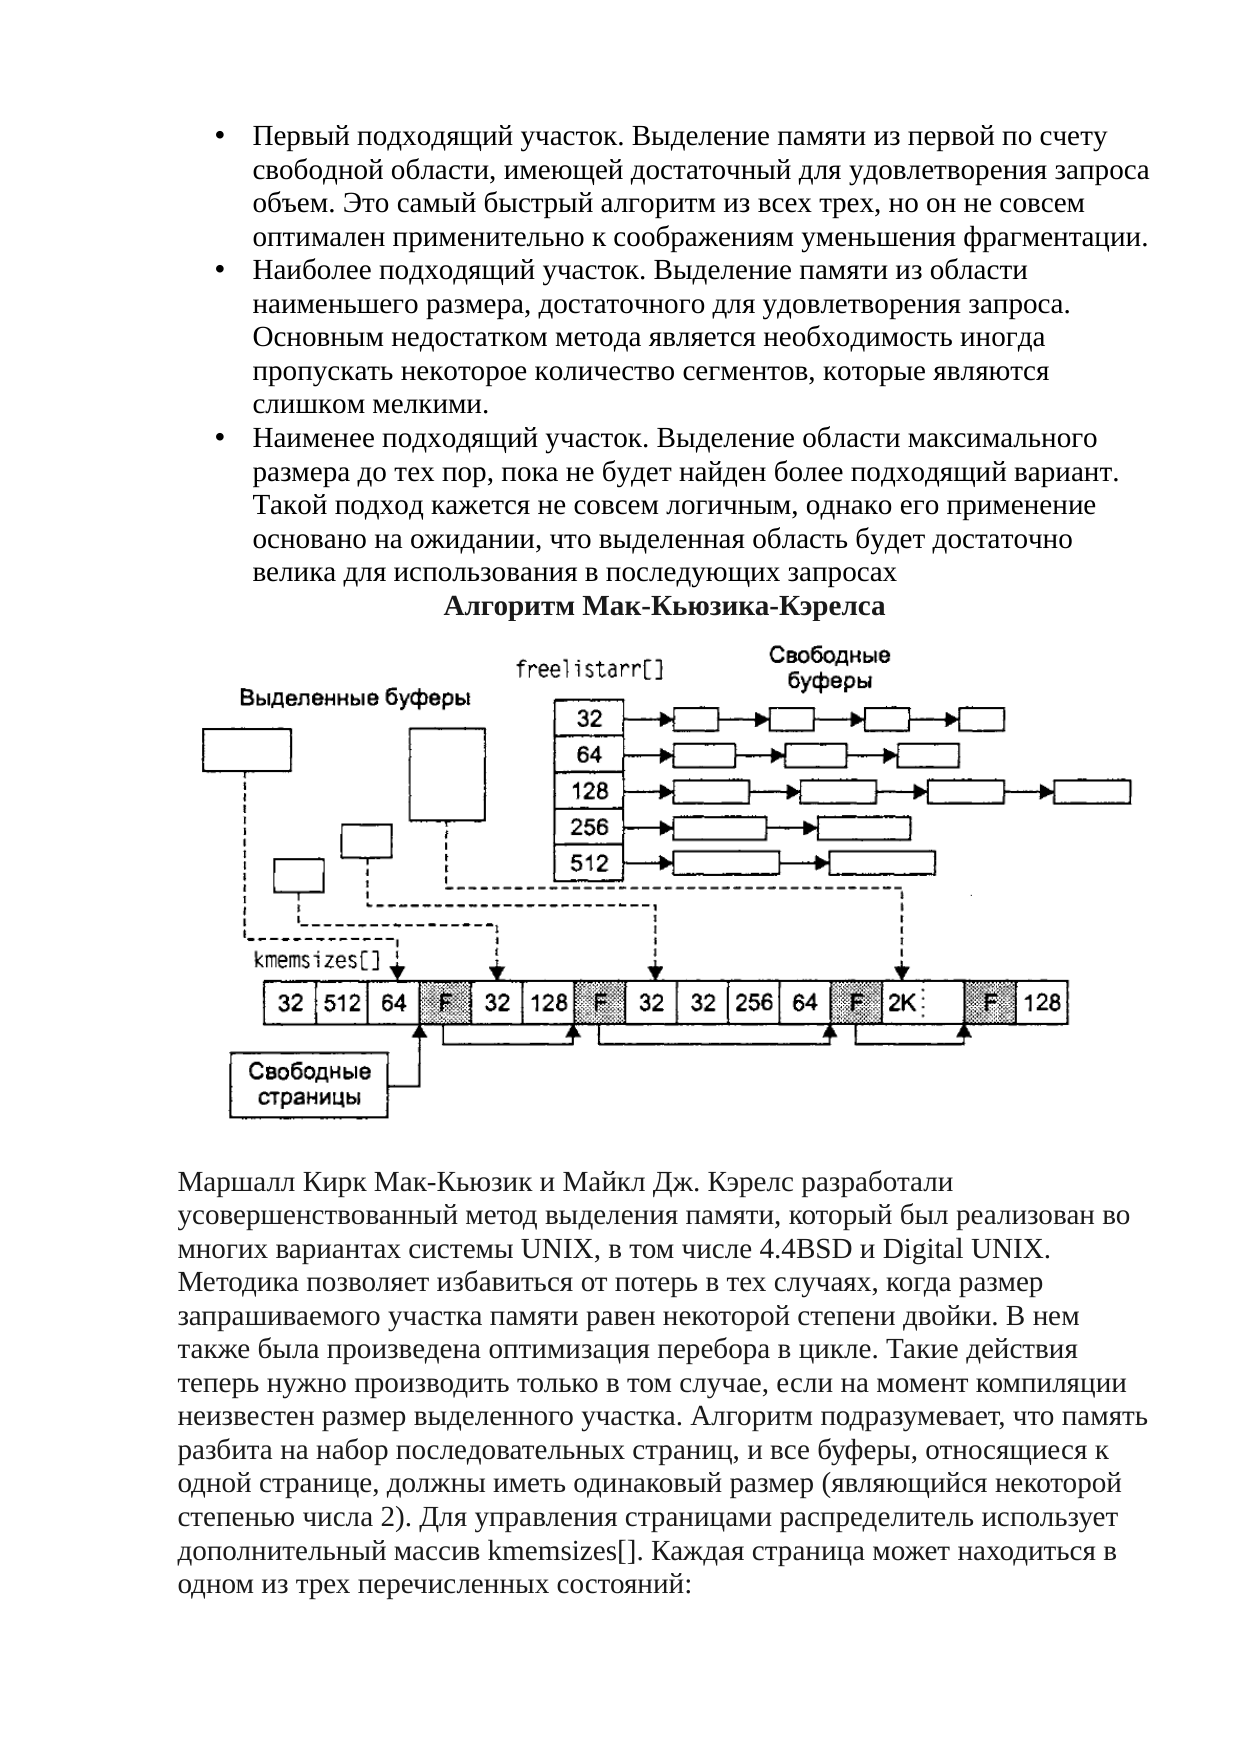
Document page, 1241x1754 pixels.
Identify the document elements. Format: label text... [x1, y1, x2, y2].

list Наименее подходящий участок. Выделение области максимального размера до тех пор, пока не будет найден более подходящий вариант. Такой подход кажется не совсем логичным, однако его применение основано на ожидании, что выделенная область будет достаточно велика для использования в последующих запросах [215, 420, 1152, 588]
list Маршалл Кирк Мак-Кьюзик и Майкл Дж. Кэрелс разработали усовершенствованный метод выделения памяти, который был реализован во многих вариантах системы UNIX, в том числе 4.4BSD и Digital UNIX. Методика позволяет избавиться от потерь в тех случаях, когда размер запрашиваемого участка памяти равен некоторой степени двойки. В нем также была произведена оптимизация перебора в цикле. Такие действия теперь нужно производить только в том случае, если на момент компиляции неизвестен размер выделенного участка. Алгоритм подразумевает, что память разбита на набор последовательных страниц, и все буферы, относящиеся к одной странице, должны иметь одинаковый размер (являющийся некоторой степенью числа 2). Для управления страницами распределитель использует дополнительный массив kmemsizes[]. Каждая страница может находиться в одном из трех перечисленных состояний: [177, 1164, 1152, 1600]
list Наиболее подходящий участок. Выделение памяти из области наименьшего размера, достаточного для удовлетворения запроса. Основным недостатком метода является необходимость иногда пропускать некоторое количество сегментов, которые являются слишком мелкими. [215, 252, 1152, 420]
picture [177, 621, 1152, 1131]
list Алгоритм Мак-Кьюзика-Кэрелса [177, 588, 1152, 621]
list Первый подходящий участок. Выделение памяти из первой по счету свободной области, имеющей достаточный для удовлетворения запроса объем. Это самый быстрый алгоритм из всех трех, но он не совсем оптимален применительно к соображениям уменьшения фрагментации. [215, 118, 1152, 252]
